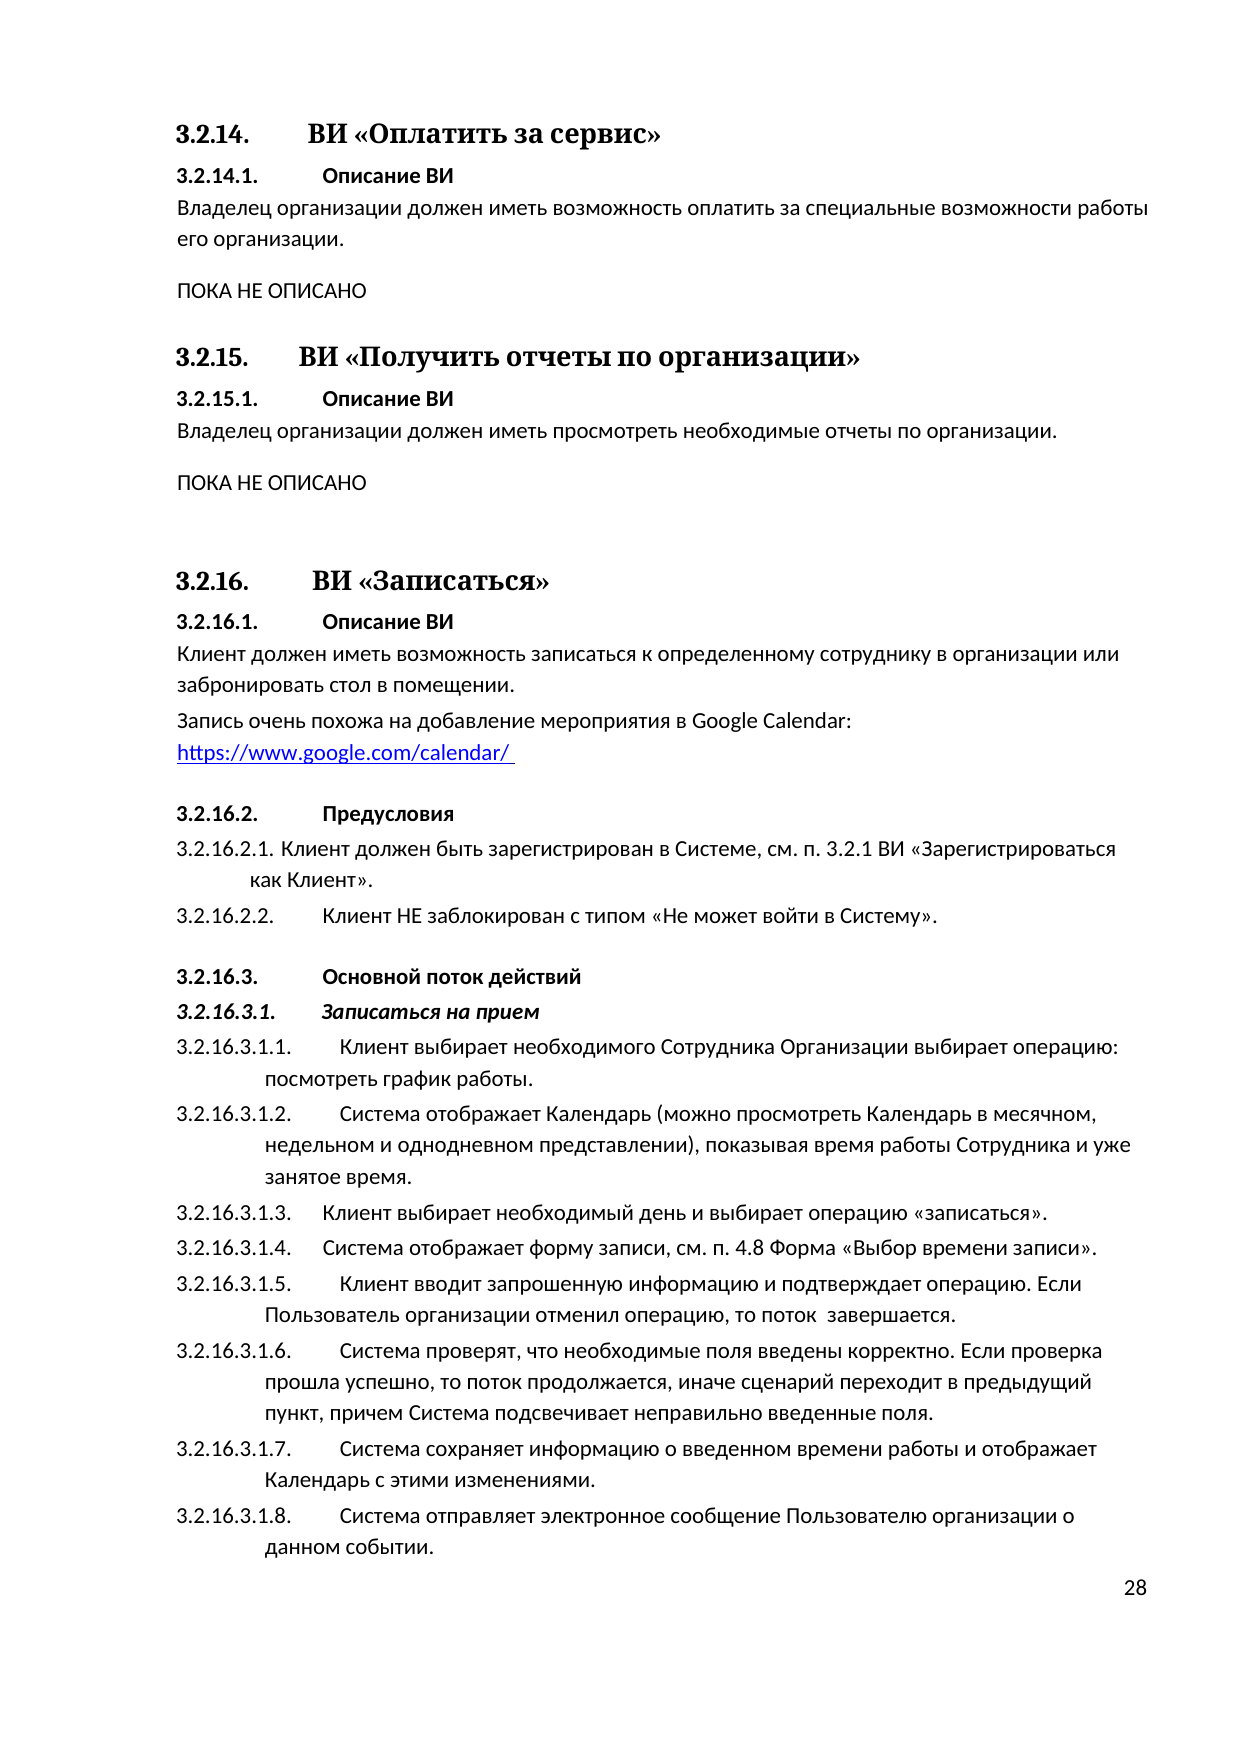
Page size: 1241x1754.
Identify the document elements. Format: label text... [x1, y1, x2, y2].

subtitle 3.2.16.3.1. Записаться на прием [176, 997, 1152, 1025]
text ПОКА НЕ ОПИСАНО [177, 276, 1152, 304]
text 3.2.16.3.1.4. Система отображает форму записи, см. п. 4.8 Форма «Выбор времени записи». [176, 1233, 1152, 1261]
text Клиент должен иметь возможность записаться к определенному сотруднику в организации или забронировать стол в помещении. [177, 639, 1152, 698]
text 3.2.16.3.1.3. Клиент выбирает необходимый день и выбирает операцию «записаться». [176, 1198, 1152, 1226]
text Владелец организации должен иметь возможность оплатить за специальные возможности работы его организации. [177, 193, 1152, 252]
text ПОКА НЕ ОПИСАНО [177, 468, 1152, 497]
subtitle 3.2.15.1. Описание ВИ [176, 384, 1152, 412]
text Запись очень похожа на добавление мероприятия в Google Calendar: [177, 706, 1152, 734]
text 3.2.16.2.1. Клиент должен быть зарегистрирован в Системе, см. п. 3.2.1 ВИ «Зарегистрироваться как Клиент». [176, 834, 1152, 893]
text 3.2.16.3.1.7. Система сохраняет информацию о введенном времени работы и отображает Календарь с этими изменениями. [176, 1434, 1152, 1493]
text Владелец организации должен иметь просмотреть необходимые отчеты по организации. [177, 416, 1152, 444]
text 3.2.16.2.2. Клиент НЕ заблокирован с типом «Не может войти в Систему». [176, 901, 1152, 929]
text 3.2.16.3.1.6. Система проверят, что необходимые поля введены корректно. Если проверка прошла успешно, то поток продолжается, иначе сценарий переходит в предыдущий пункт, причем Система подсвечивает неправильно введенные поля. [176, 1336, 1152, 1427]
subtitle 3.2.16.1. Описание ВИ [176, 607, 1152, 635]
subtitle 3.2.16.2. Предусловия [176, 799, 1152, 827]
subtitle 3.2.16.3. Основной поток действий [176, 962, 1152, 990]
text 3.2.16.3.1.5. Клиент вводит запрошенную информацию и подтверждает операцию. Если Пользователь организации отменил операцию, то поток завершается. [176, 1269, 1152, 1328]
text 3.2.16.3.1.1. Клиент выбирает необходимого Сотрудника Организации выбирает операцию: посмотреть график работы. [176, 1032, 1152, 1092]
text 3.2.16.3.1.2. Система отображает Календарь (можно просмотреть Календарь в месячном, недельном и однодневном представлении), показывая время работы Сотрудника и уже занятое время. [176, 1099, 1152, 1190]
subtitle 3.2.15. ВИ «Получить отчеты по организации» [176, 341, 1152, 374]
text https://www.google.com/calendar/ [177, 738, 1152, 767]
text 3.2.16.3.1.8. Система отправляет электронное сообщение Пользователю организации о данном событии. [176, 1501, 1152, 1561]
subtitle 3.2.14. ВИ «Оплатить за сервис» [176, 118, 1152, 151]
subtitle 3.2.14.1. Описание ВИ [176, 161, 1152, 189]
subtitle 3.2.16. ВИ «Записаться» [176, 565, 1152, 597]
